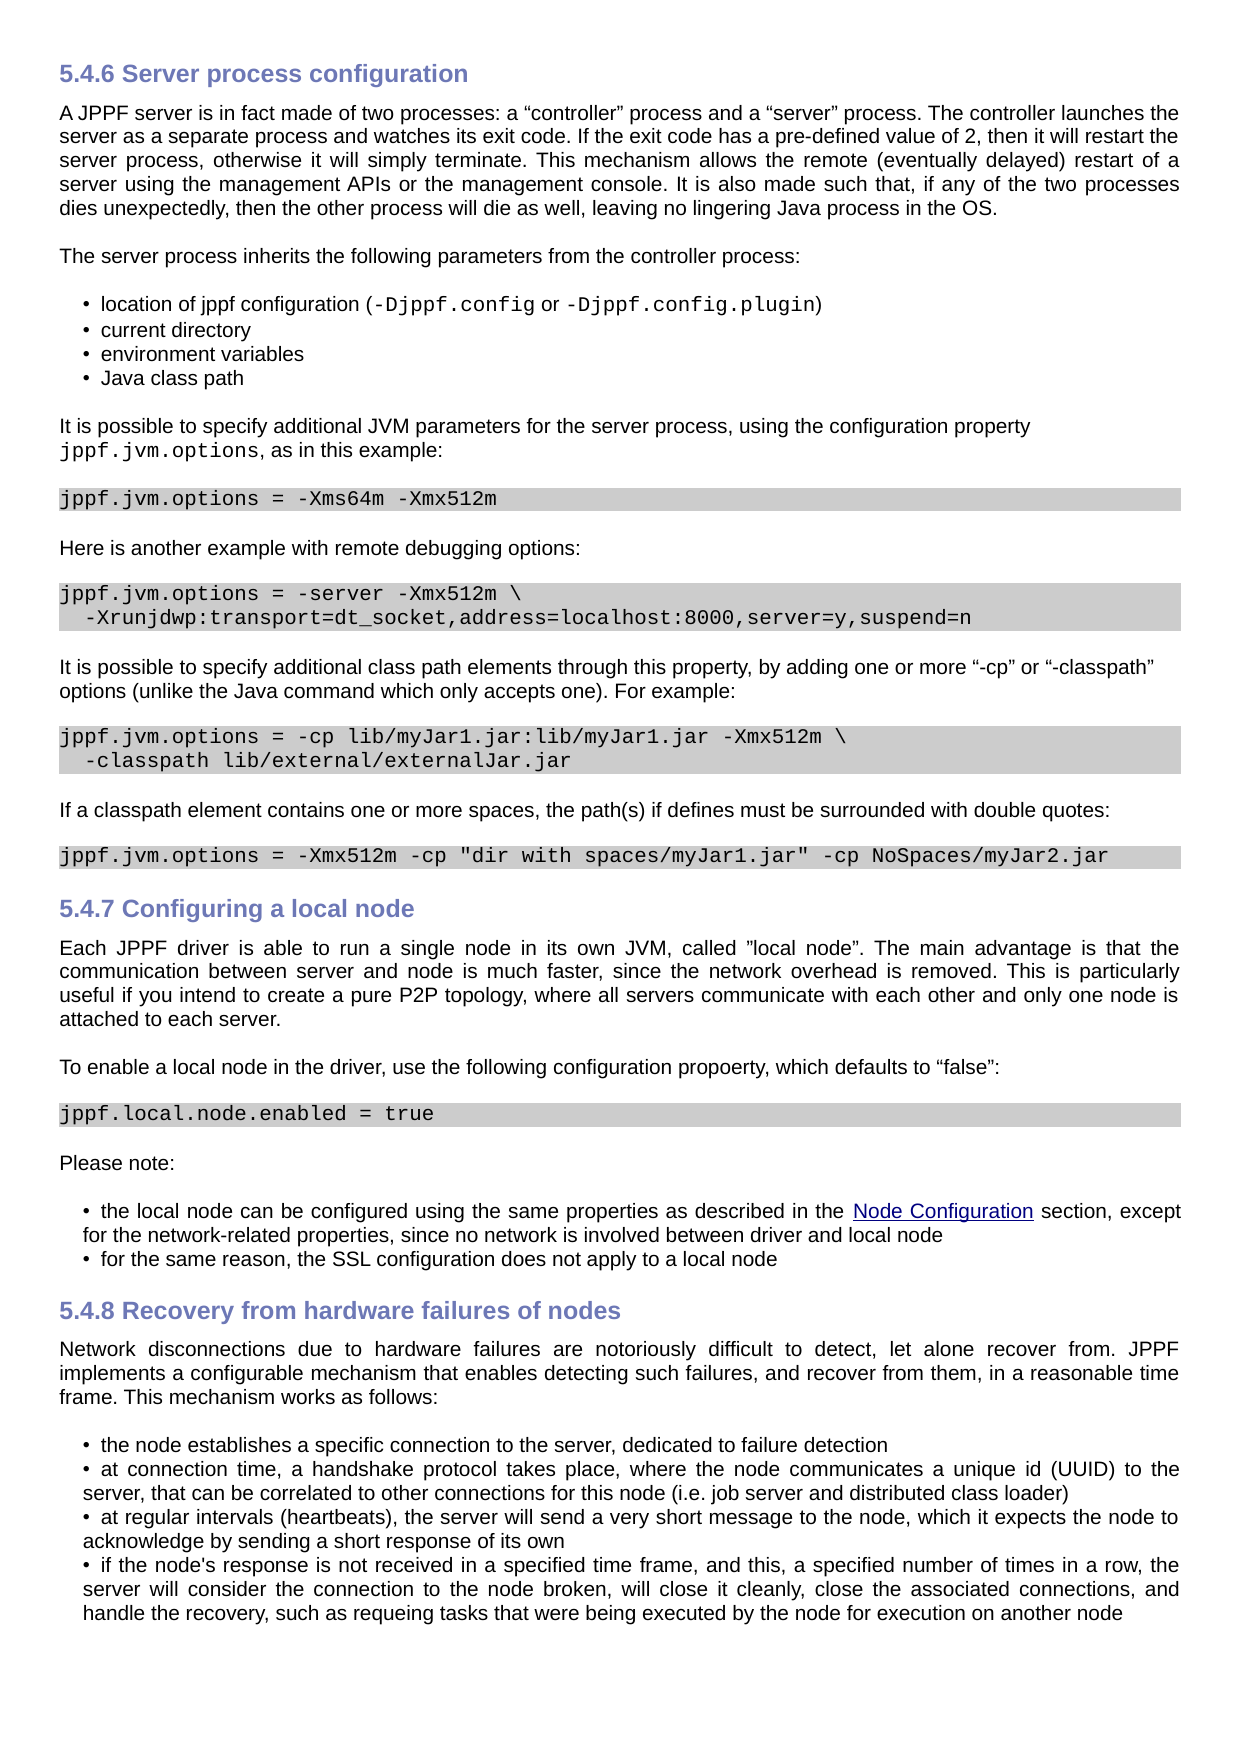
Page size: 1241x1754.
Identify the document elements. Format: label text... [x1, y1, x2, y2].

list the node establishes a specific connection to the server, dedicated to failure detection [83, 1433, 1181, 1457]
list the local node can be configured using the same properties as described in the Node Configuration section, except for the network-related properties, since no network is involved between driver and local node [83, 1199, 1181, 1247]
text -classpath lib/external/externalJar.jar [59, 750, 1181, 774]
text Each JPPF driver is able to run a single node in its own JVM, called ”local node”. The main advantage is that the communication between server and node is much faster, since the network overhead is removed. This is particularly useful if you intend to create a pure P2P topology, where all servers communicate with each other and only one node is attached to each server. [59, 935, 1181, 1031]
text Here is another example with remote debugging options: [59, 535, 1181, 559]
text To enable a local node in the driver, use the following configuration propoerty, which defaults to “false”: [59, 1055, 1181, 1079]
list at regular intervals (heartbeats), the server will send a very short message to the node, which it expects the node to acknowledge by sending a short response of its own [83, 1505, 1181, 1553]
list current directory [83, 318, 1181, 342]
subtitle Server process configuration [59, 59, 1181, 88]
text The server process inherits the following parameters from the controller process: [59, 244, 1181, 268]
list location of jppf configuration (-Djppf.config or -Djppf.config.plugin) [83, 292, 1181, 318]
text jppf.jvm.options = -cp lib/myJar1.jar:lib/myJar1.jar -Xmx512m \ [59, 726, 1181, 750]
list for the same reason, the SSL configuration does not apply to a local node [83, 1247, 1181, 1271]
subtitle Recovery from hardware failures of nodes [59, 1296, 1181, 1324]
subtitle Configuring a local node [59, 894, 1181, 923]
text jppf.jvm.options = -server -Xmx512m \ -Xrunjdwp:transport=dt_socket,address=localhost:8000,server=y,suspend=n [59, 583, 1181, 631]
text jppf.jvm.options = -Xms64m -Xmx512m [59, 488, 1181, 511]
list environment variables [83, 342, 1181, 366]
text Network disconnections due to hardware failures are notoriously difficult to detect, let alone recover from. JPPF implements a configurable mechanism that enables detecting such failures, and recover from them, in a reasonable time frame. This mechanism works as follows: [59, 1337, 1181, 1409]
text A JPPF server is in fact made of two processes: a “controller” process and a “server” process. The controller launches the server as a separate process and watches its exit code. If the exit code has a pre-defined value of 2, then it will restart the server process, otherwise it will simply terminate. This mechanism allows the remote (eventually delayed) restart of a server using the management APIs or the management console. It is also made such that, if any of the two processes dies unexpectedly, then the other process will die as well, leaving no lingering Java process in the OS. [59, 100, 1181, 220]
list Java class path [83, 366, 1181, 390]
text jppf.local.node.enabled = true [59, 1103, 1181, 1127]
text It is possible to specify additional class path elements through this property, by adding one or more “-cp” or “-classpath” options (unlike the Java command which only accepts one). For example: [59, 654, 1181, 702]
text jppf.jvm.options = -Xmx512m -cp "dir with spaces/myJar1.jar" -cp NoSpaces/myJar2.jar [59, 846, 1181, 869]
text It is possible to specify additional JVM parameters for the server process, using the configuration property jppf.jvm.options, as in this example: [59, 414, 1181, 464]
list at connection time, a handshake protocol takes place, where the node communicates a unique id (UUID) to the server, that can be correlated to other connections for this node (i.e. job server and distributed class loader) [83, 1457, 1181, 1505]
text Please note: [59, 1151, 1181, 1175]
text If a classpath element contains one or more spaces, the path(s) if defines must be surrounded with double quotes: [59, 798, 1181, 822]
list if the node's response is not received in a specified time frame, and this, a specified number of times in a row, the server will consider the connection to the node broken, will close it cleanly, close the associated connections, and handle the recovery, such as requeing tasks that were being executed by the node for execution on another node [83, 1553, 1181, 1625]
